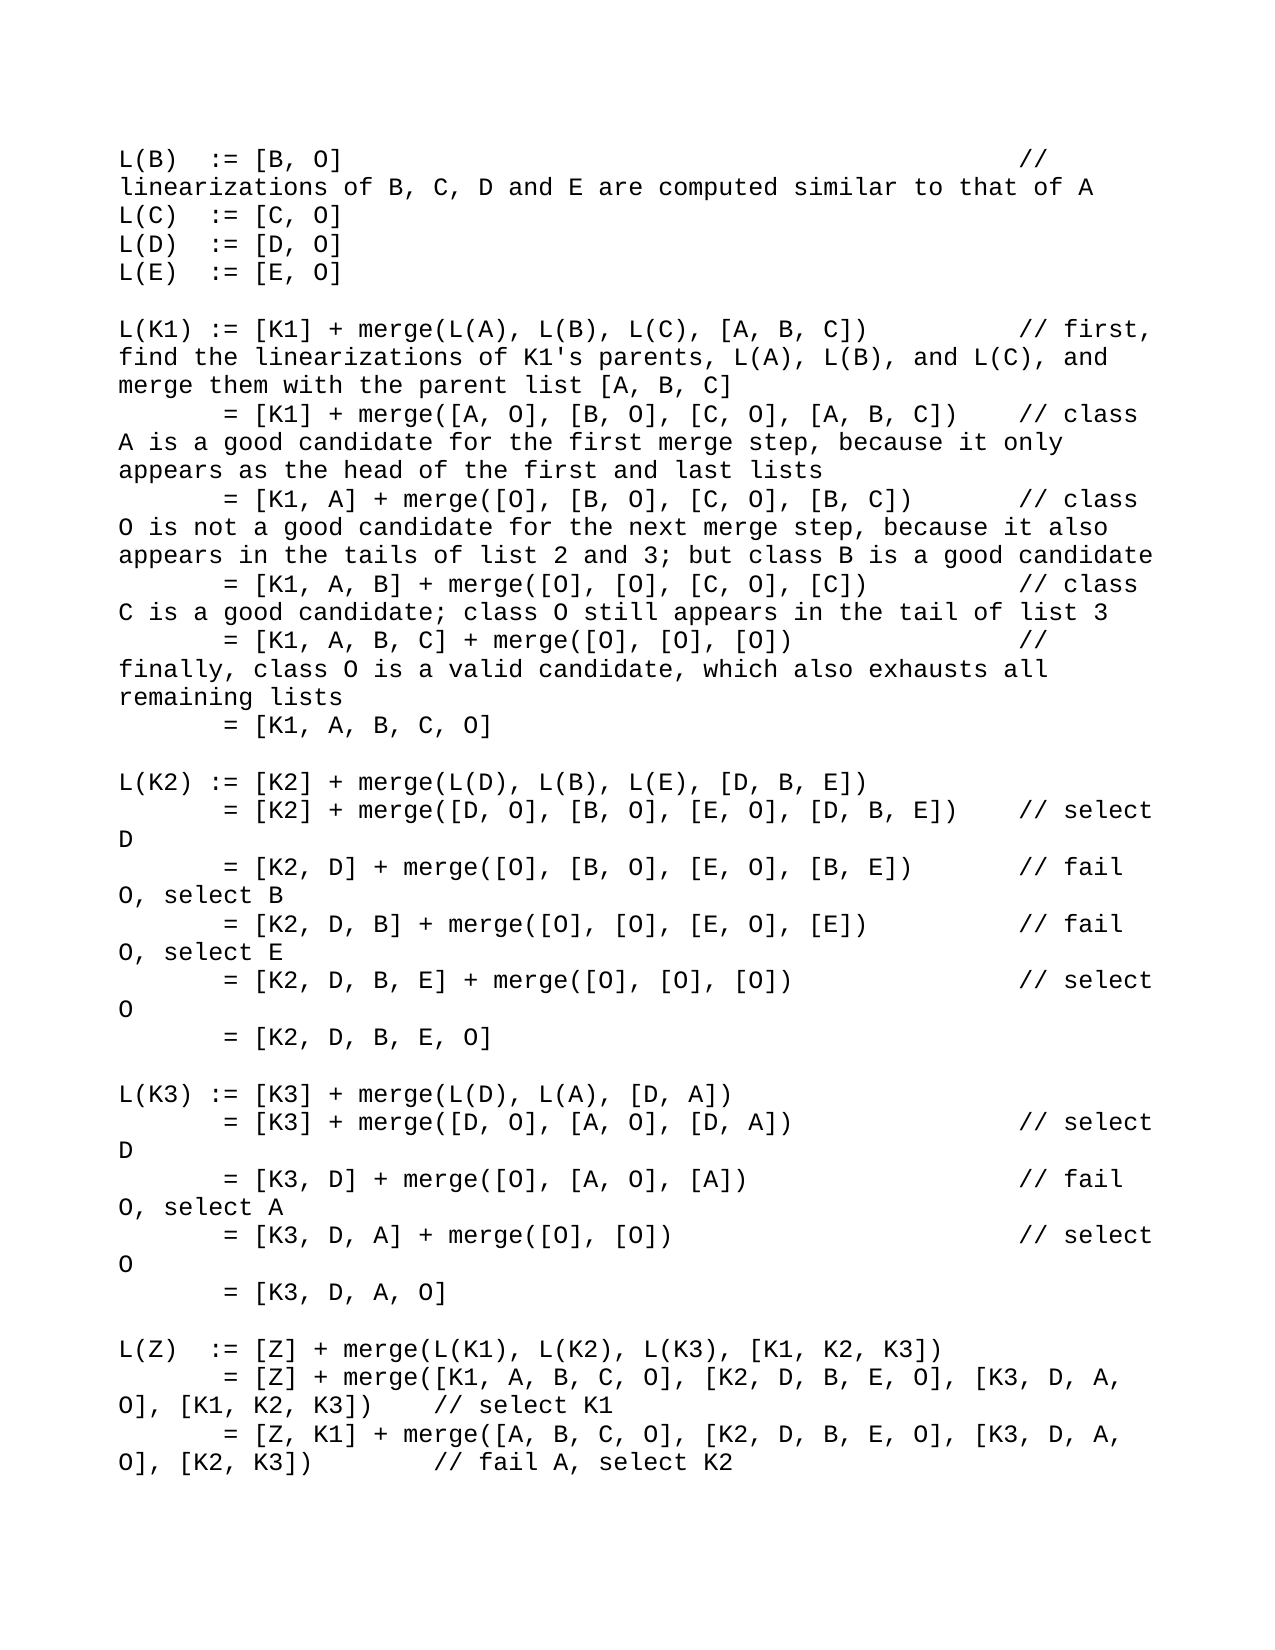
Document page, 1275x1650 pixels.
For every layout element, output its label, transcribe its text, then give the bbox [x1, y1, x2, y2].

text L(K2) := [K2] + merge(L(D), L(B), L(E), [D, B, E]) [118, 770, 1157, 798]
text L(Z) := [Z] + merge(L(K1), L(K2), L(K3), [K1, K2, K3]) [118, 1336, 1157, 1365]
text L(B) := [B, O] // linearizations of B, C, D and E are computed similar to that of A [118, 146, 1157, 203]
text = [K2, D] + merge([O], [B, O], [E, O], [B, E]) // fail O, select B [118, 855, 1157, 911]
text = [K1, A, B] + merge([O], [O], [C, O], [C]) // class C is a good candidate; class O still appears in the tail of list 3 [118, 571, 1157, 628]
text = [K3, D] + merge([O], [A, O], [A]) // fail O, select A [118, 1166, 1157, 1223]
text = [Z] + merge([K1, A, B, C, O], [K2, D, B, E, O], [K3, D, A, O], [K1, K2, K3]) // select K1 [118, 1365, 1157, 1421]
text = [K1, A] + merge([O], [B, O], [C, O], [B, C]) // class O is not a good candidate for the next merge step, because it also appears in the tails of list 2 and 3; but class B is a good candidate [118, 486, 1157, 571]
text L(K1) := [K1] + merge(L(A), L(B), L(C), [A, B, C]) // first, find the linearizations of K1's parents, L(A), L(B), and L(C), and merge them with the parent list [A, B, C] [118, 316, 1157, 401]
text = [K2, D, B, E, O] [118, 1025, 1157, 1053]
text L(D) := [D, O] [118, 231, 1157, 260]
text = [Z, K1] + merge([A, B, C, O], [K2, D, B, E, O], [K3, D, A, O], [K2, K3]) // fail A, select K2 [118, 1421, 1157, 1478]
text = [K3, D, A] + merge([O], [O]) // select O [118, 1223, 1157, 1280]
text L(C) := [C, O] [118, 203, 1157, 231]
text = [K1, A, B, C, O] [118, 713, 1157, 741]
text = [K1] + merge([A, O], [B, O], [C, O], [A, B, C]) // class A is a good candidate for the first merge step, because it only appears as the head of the first and last lists [118, 401, 1157, 486]
text = [K1, A, B, C] + merge([O], [O], [O]) // finally, class O is a valid candidate, which also exhausts all remaining lists [118, 628, 1157, 713]
text = [K3, D, A, O] [118, 1280, 1157, 1308]
text = [K3] + merge([D, O], [A, O], [D, A]) // select D [118, 1110, 1157, 1166]
text = [K2, D, B, E] + merge([O], [O], [O]) // select O [118, 968, 1157, 1025]
text L(E) := [E, O] [118, 260, 1157, 288]
text L(K3) := [K3] + merge(L(D), L(A), [D, A]) [118, 1081, 1157, 1110]
text = [K2, D, B] + merge([O], [O], [E, O], [E]) // fail O, select E [118, 911, 1157, 968]
text = [K2] + merge([D, O], [B, O], [E, O], [D, B, E]) // select D [118, 798, 1157, 855]
